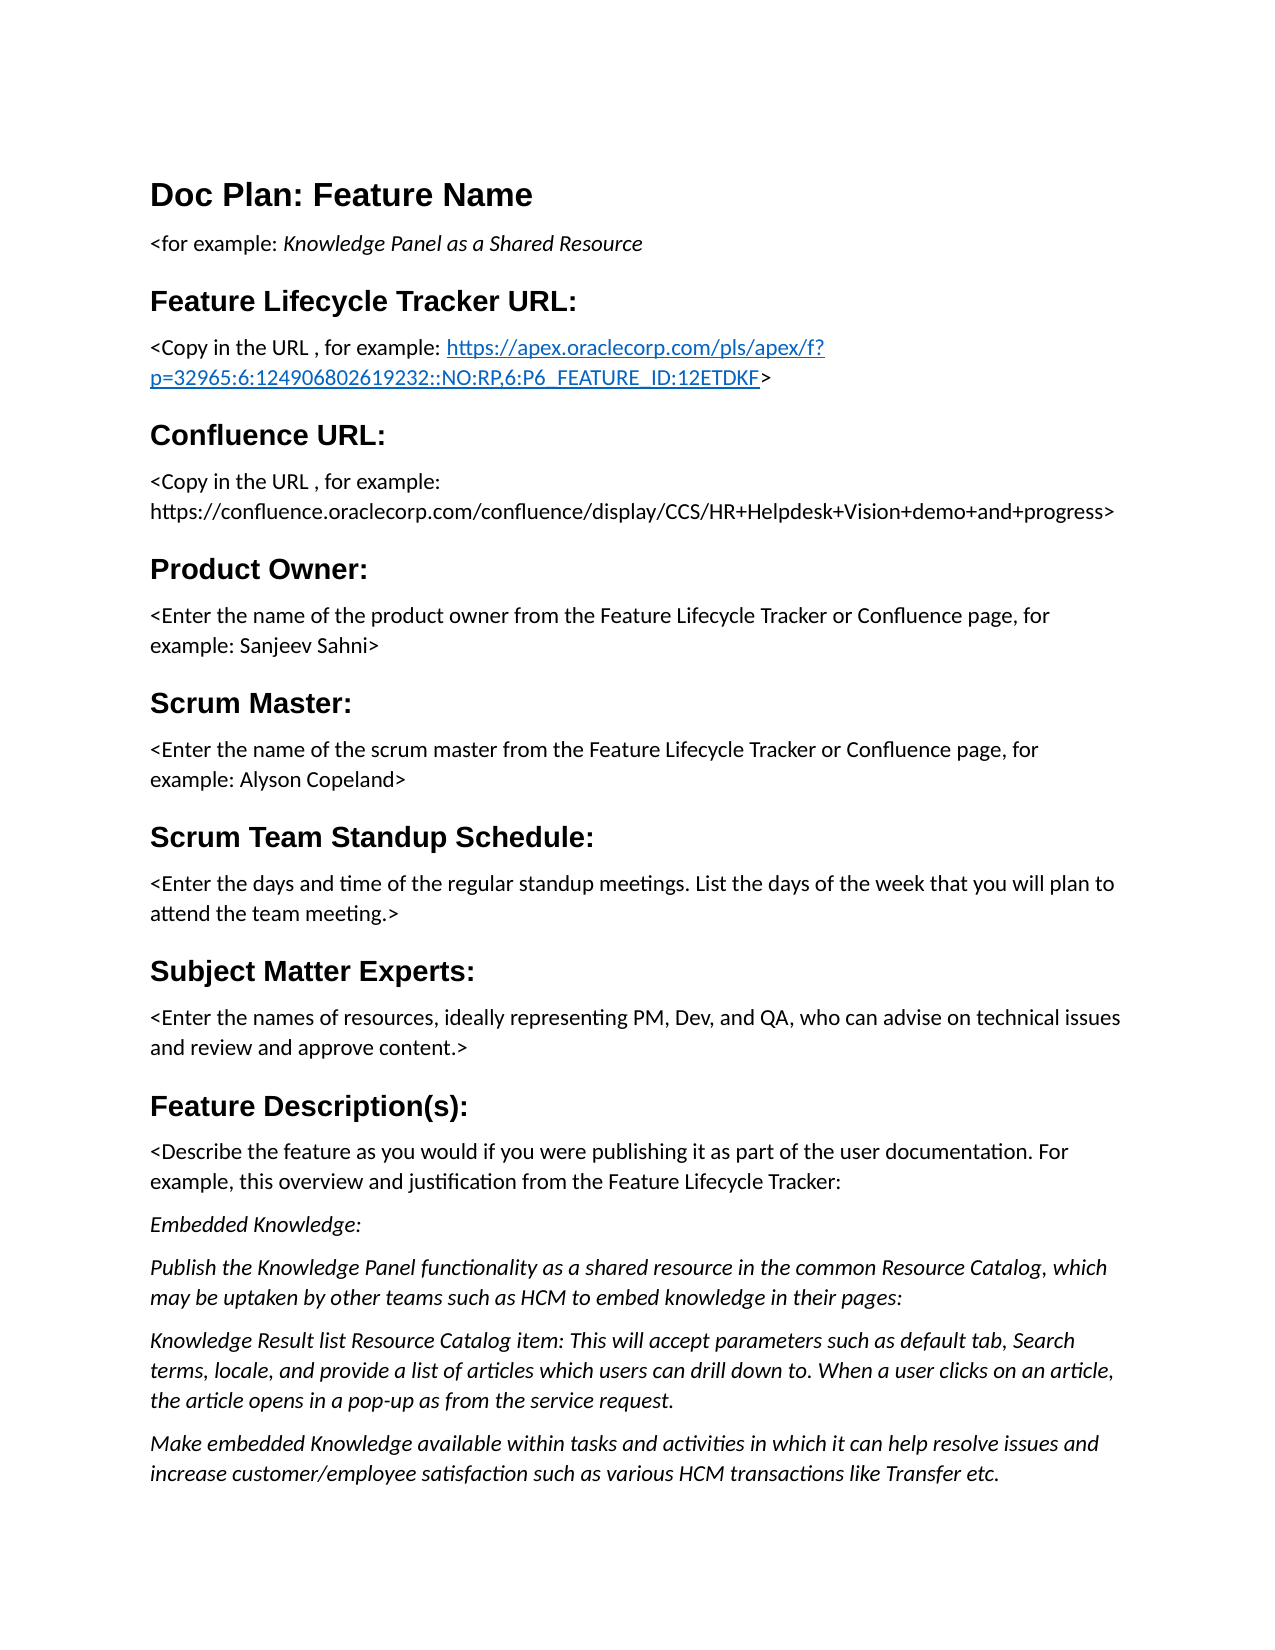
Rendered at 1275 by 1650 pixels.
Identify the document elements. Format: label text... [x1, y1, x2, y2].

subtitle Feature Description(s): [150, 1088, 1125, 1122]
subtitle Product Owner: [150, 552, 1125, 586]
subtitle Doc Plan: Feature Name [150, 175, 1125, 213]
text <for example: Knowledge Panel as a Shared Resource [150, 229, 1125, 257]
text <Describe the feature as you would if you were publishing it as part of the user documentation. For example, this overview and justification from the Feature Lifecycle Tracker: [150, 1137, 1125, 1195]
text <Enter the names of resources, ideally representing PM, Dev, and QA, who can advise on technical issues and review and approve content.> [150, 1003, 1125, 1061]
subtitle Scrum Team Standup Schedule: [150, 820, 1125, 854]
text Make embedded Knowledge available within tasks and activities in which it can help resolve issues and increase customer/employee satisfaction such as various HCM transactions like Transfer etc. [150, 1429, 1125, 1487]
text <Copy in the URL , for example: https://confluence.oraclecorp.com/confluence/display/CCS/HR+Helpdesk+Vision+demo+and+progress> [150, 467, 1125, 525]
text <Enter the name of the scrum master from the Feature Lifecycle Tracker or Confluence page, for example: Alyson Copeland> [150, 735, 1125, 793]
subtitle Subject Matter Experts: [150, 954, 1125, 988]
text <Enter the name of the product owner from the Feature Lifecycle Tracker or Confluence page, for example: Sanjeev Sahni> [150, 601, 1125, 659]
subtitle Confluence URL: [150, 418, 1125, 452]
subtitle Scrum Master: [150, 686, 1125, 720]
text <Enter the days and time of the regular standup meetings. List the days of the week that you will plan to attend the team meeting.> [150, 869, 1125, 927]
text <Copy in the URL , for example: https://apex.oraclecorp.com/pls/apex/f?p=32965:6:124906802619232::NO:RP,6:P6_FEATURE_ID:12ETDKF> [150, 333, 1125, 391]
text Publish the Knowledge Panel functionality as a shared resource in the common Resource Catalog, which may be uptaken by other teams such as HCM to embed knowledge in their pages: [150, 1253, 1125, 1311]
text Knowledge Result list Resource Catalog item: This will accept parameters such as default tab, Search terms, locale, and provide a list of articles which users can drill down to. When a user clicks on an article, the article opens in a pop-up as from the service request. [150, 1326, 1125, 1414]
text Embedded Knowledge: [150, 1210, 1125, 1238]
subtitle Feature Lifecycle Tracker URL: [150, 284, 1125, 318]
